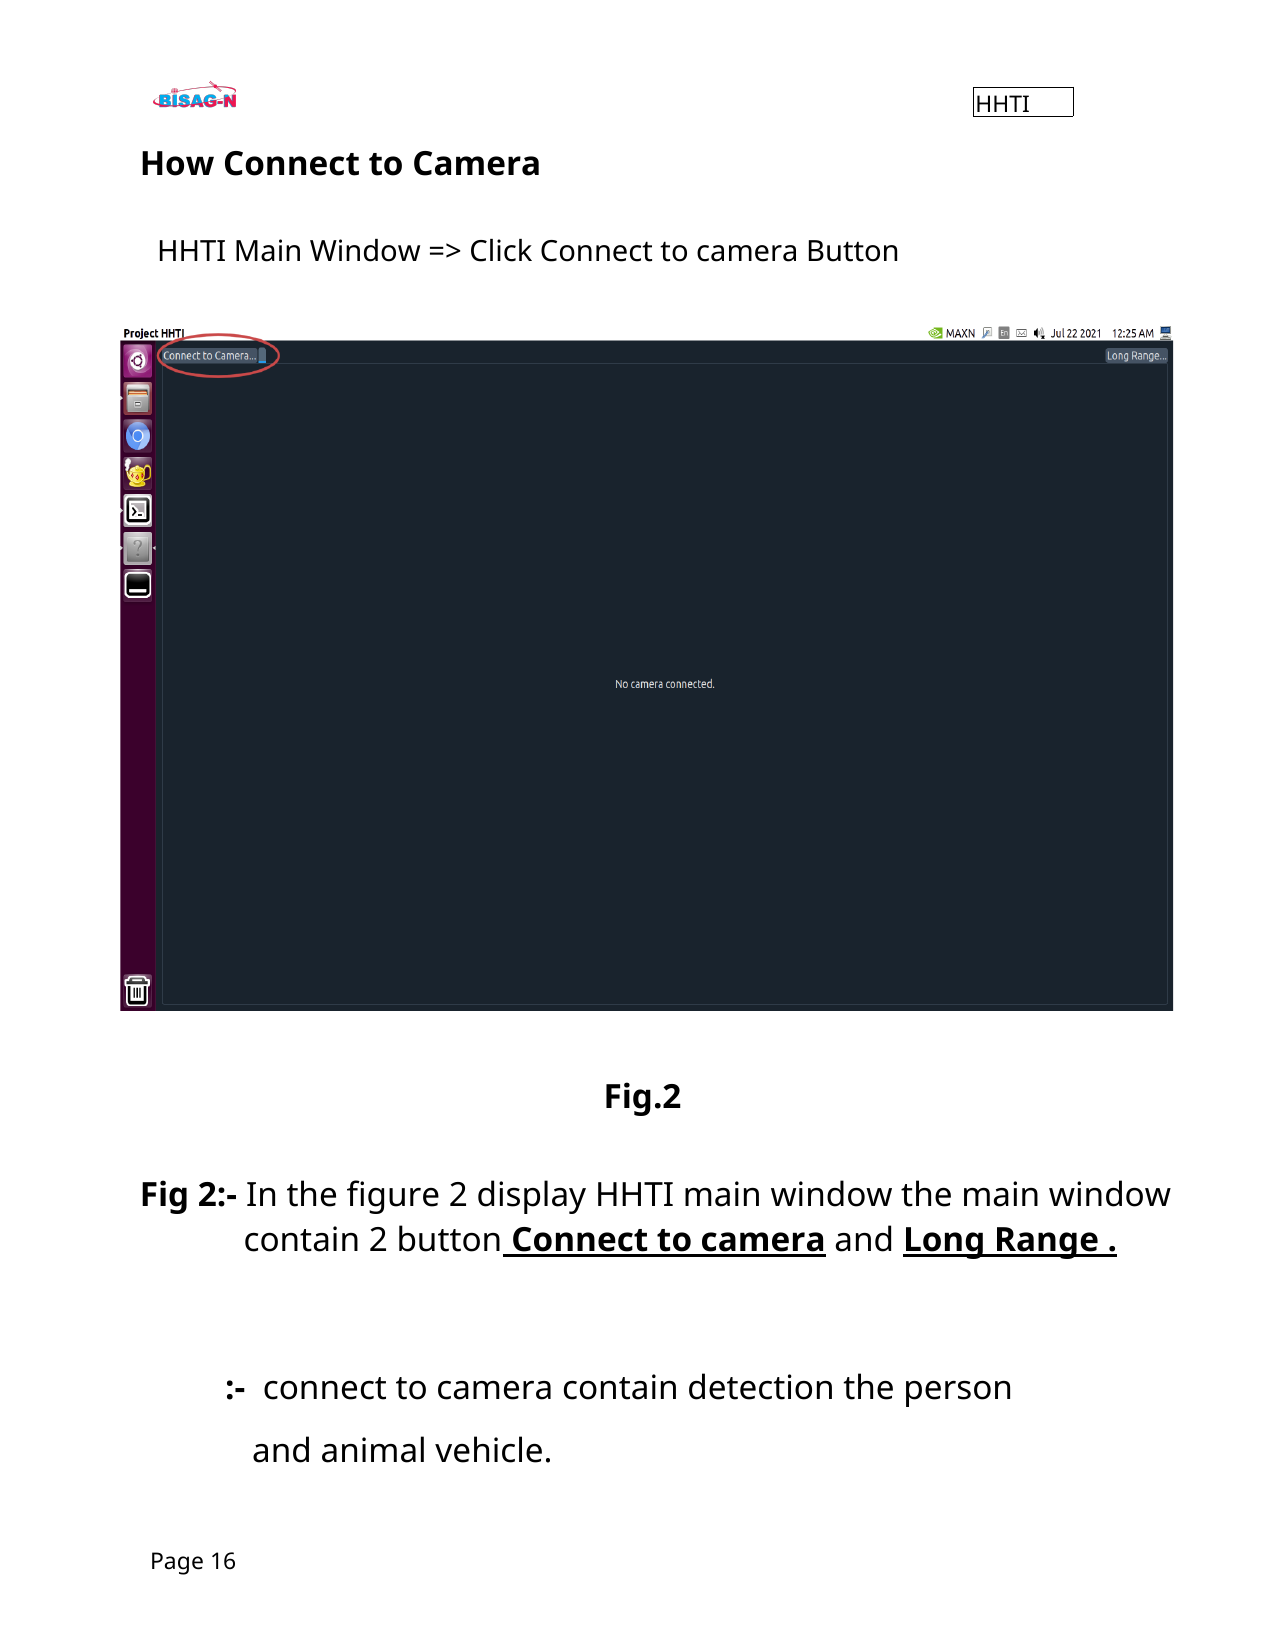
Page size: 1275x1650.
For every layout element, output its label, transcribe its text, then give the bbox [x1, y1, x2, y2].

text and animal vehicle. [139, 1427, 1097, 1472]
picture [120, 325, 1174, 1011]
text How Connect to Camera [139, 139, 1275, 185]
text :- connect to camera contain detection the person [187, 1363, 1097, 1409]
text contain 2 button Connect to camera and Long Range . [139, 1216, 1275, 1261]
picture [153, 78, 236, 110]
text HHTI Main Window => Click Connect to camera Button [139, 230, 1275, 270]
text Fig 2:- In the figure 2 display HHTI main window the main window [139, 1171, 1275, 1216]
text Fig.2 [187, 1073, 1097, 1118]
